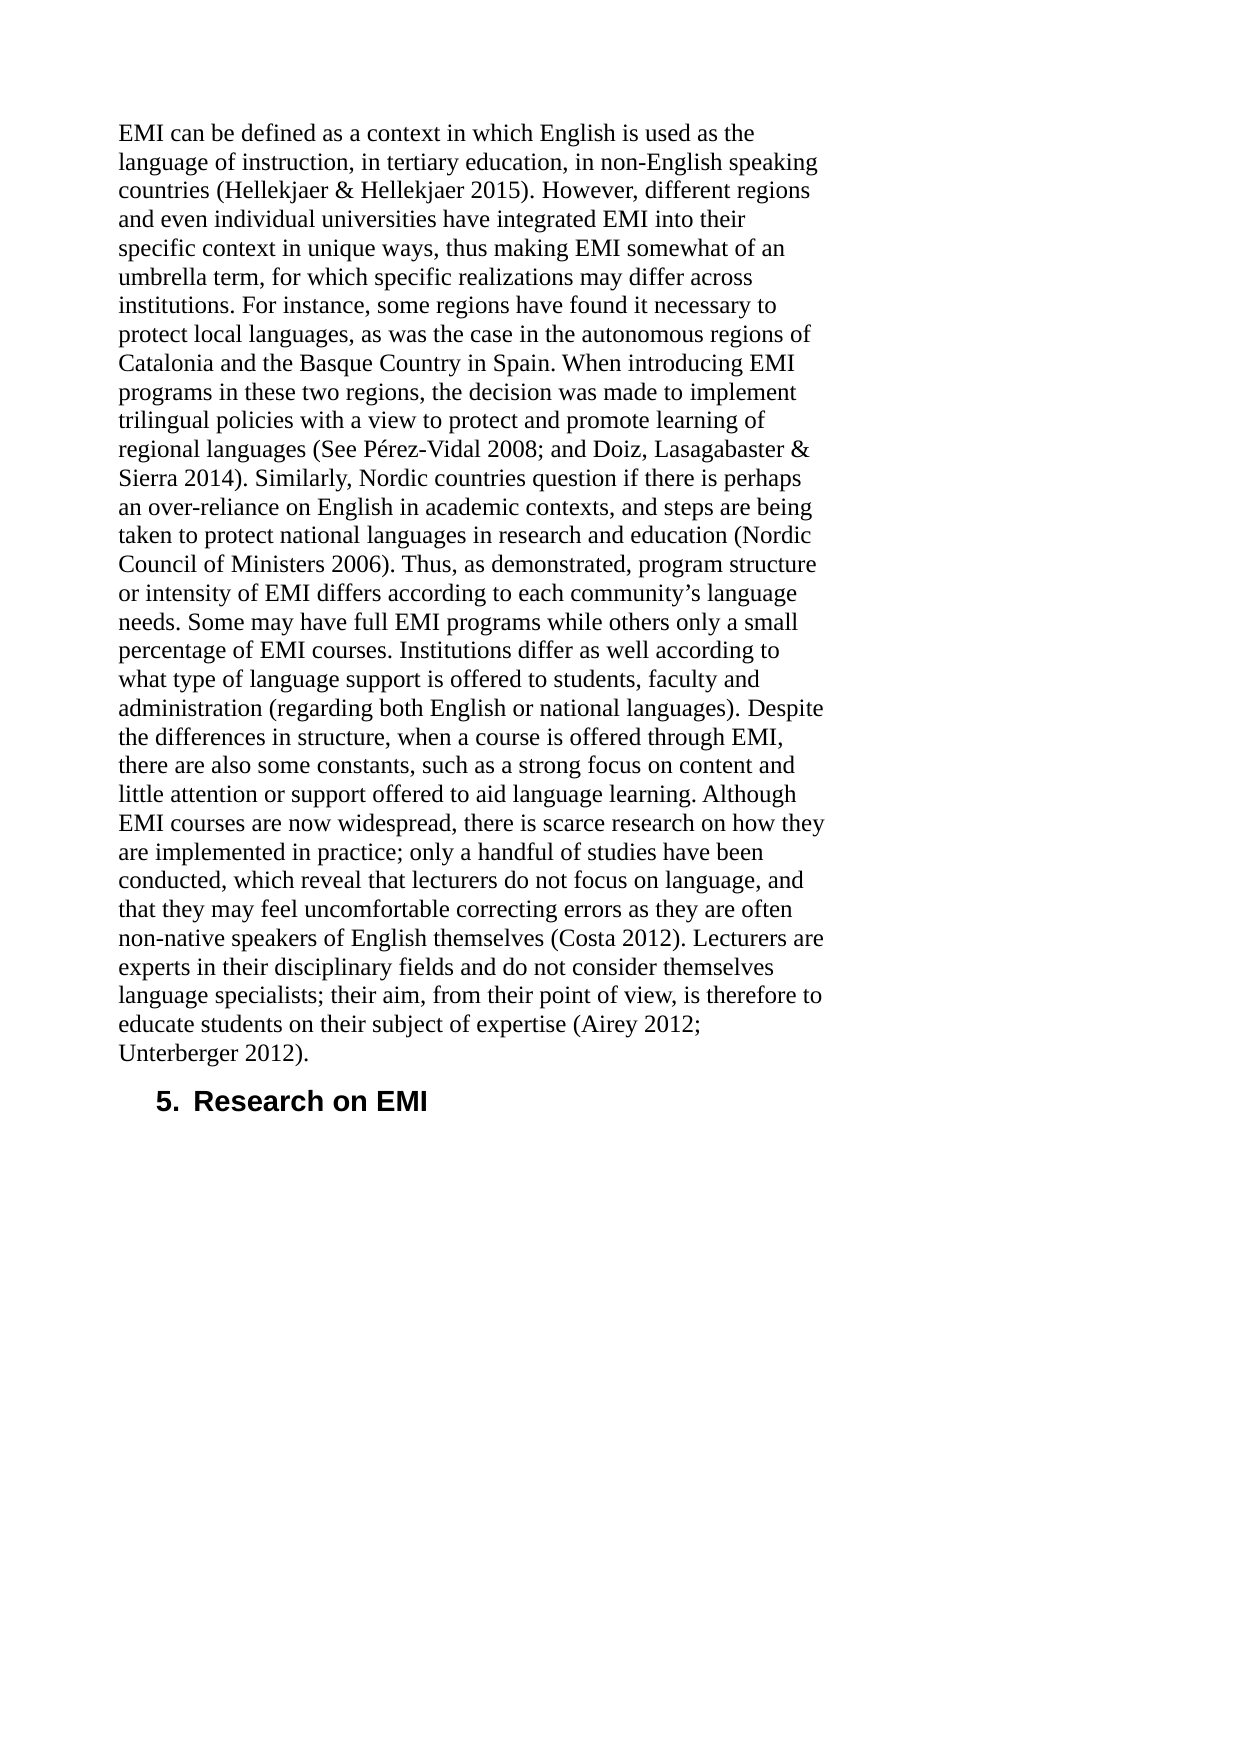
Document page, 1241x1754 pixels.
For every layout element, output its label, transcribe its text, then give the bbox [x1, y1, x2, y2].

text EMI can be defined as a context in which English is used as the language of instruction, in tertiary education, in non-English speaking countries (Hellekjaer & Hellekjaer 2015). However, different regions and even individual universities have integrated EMI into their specific context in unique ways, thus making EMI somewhat of an umbrella term, for which specific realizations may differ across institutions. For instance, some regions have found it necessary to protect local languages, as was the case in the autonomous regions of Catalonia and the Basque Country in Spain. When introducing EMI programs in these two regions, the decision was made to implement trilingual policies with a view to protect and promote learning of regional languages (See Pérez-Vidal 2008; and Doiz, Lasagabaster & Sierra 2014). Similarly, Nordic countries question if there is perhaps an over-reliance on English in academic contexts, and steps are being taken to protect national languages in research and education (Nordic Council of Ministers 2006). Thus, as demonstrated, program structure or intensity of EMI differs according to each community’s language needs. Some may have full EMI programs while others only a small percentage of EMI courses. Institutions differ as well according to what type of language support is offered to students, faculty and administration (regarding both English or national languages). Despite the differences in structure, when a course is offered through EMI, there are also some constants, such as a strong focus on content and little attention or support offered to aid language learning. Although EMI courses are now widespread, there is scarce research on how they are implemented in practice; only a handful of studies have been conducted, which reveal that lecturers do not focus on language, and that they may feel uncomfortable correcting errors as they are often non-native speakers of English themselves (Costa 2012). Lecturers are experts in their disciplinary fields and do not consider themselves language specialists; their aim, from their point of view, is therefore to educate students on their subject of expertise (Airey 2012; Unterberger 2012). [118, 118, 827, 1067]
list Research on EMI [156, 1083, 827, 1117]
